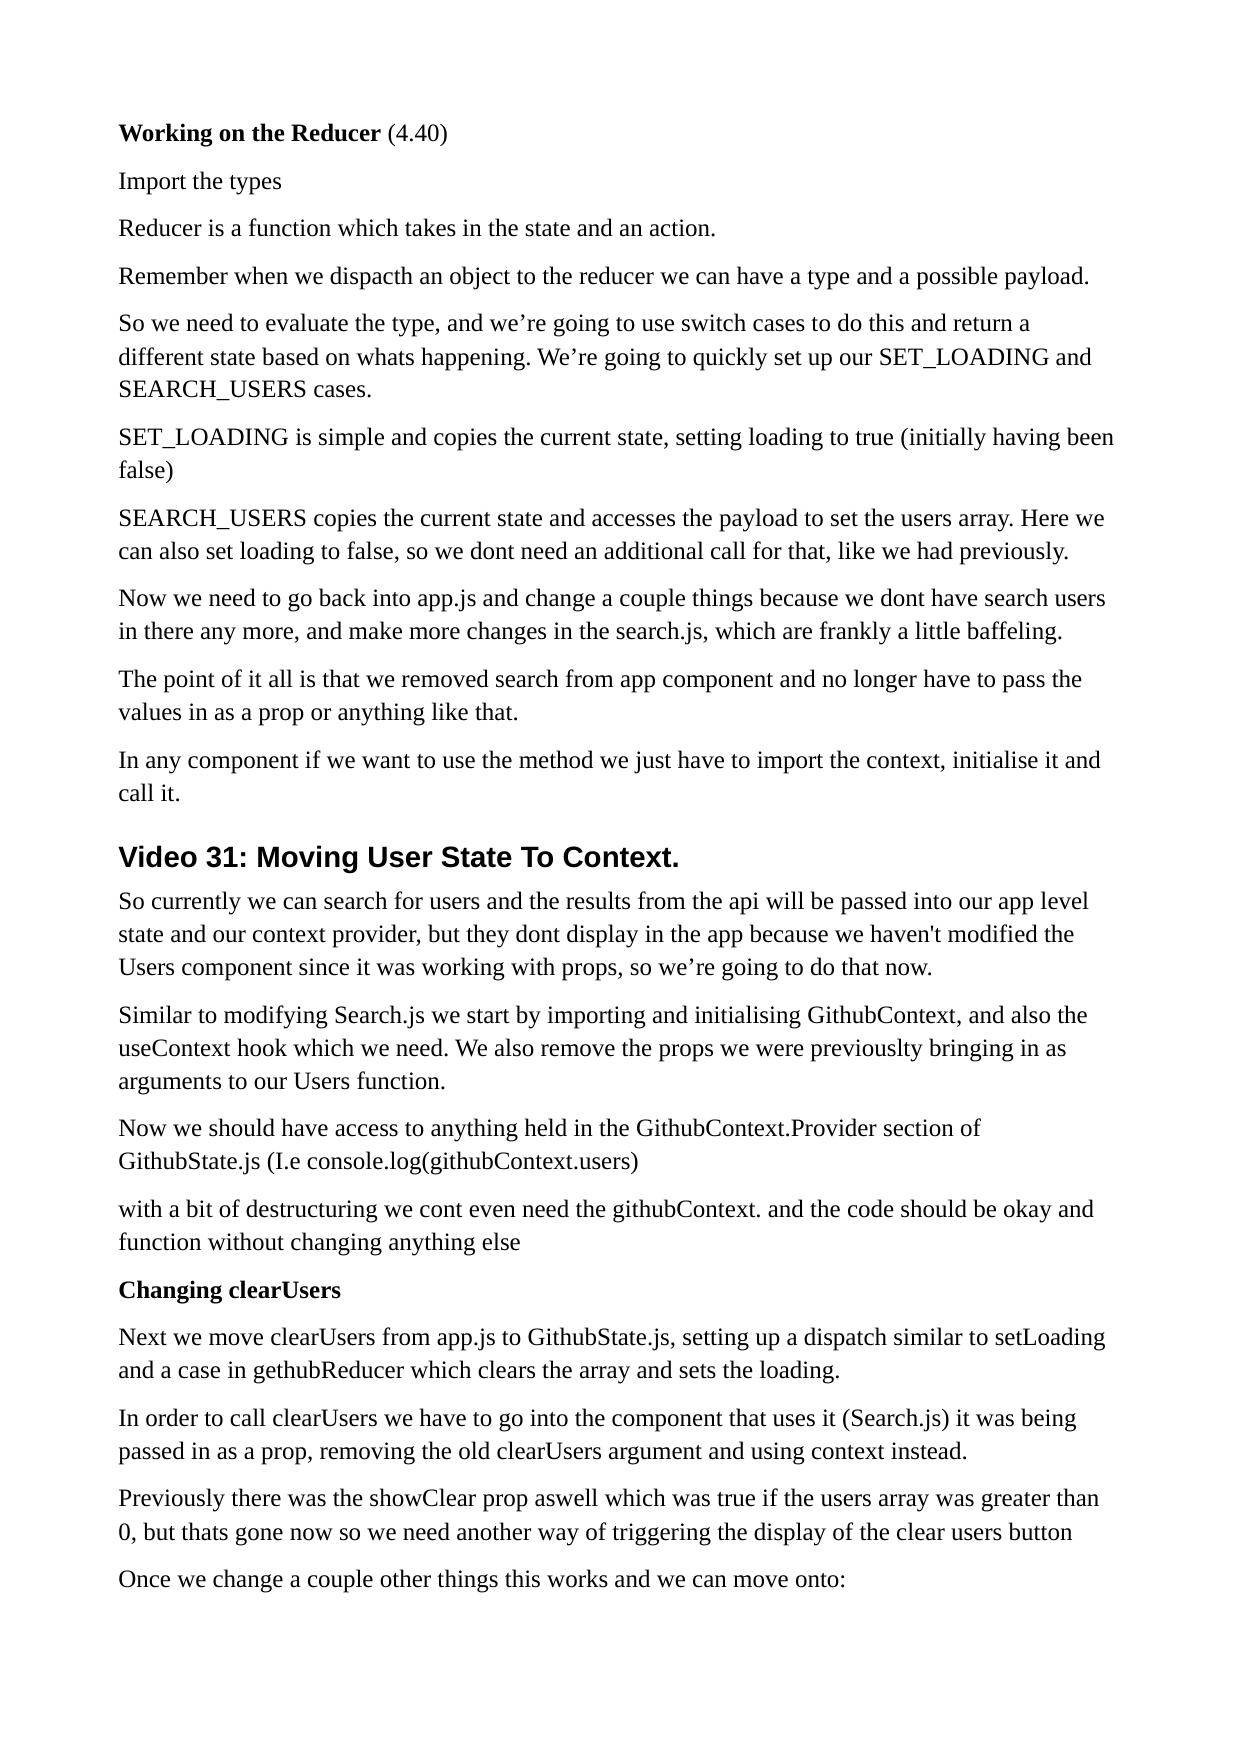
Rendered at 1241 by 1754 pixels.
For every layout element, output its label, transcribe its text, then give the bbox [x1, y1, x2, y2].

text Now we need to go back into app.js and change a couple things because we dont have search users in there any more, and make more changes in the search.js, which are frankly a little baffeling. [118, 583, 1122, 645]
text with a bit of destructuring we cont even need the githubContext. and the code should be okay and function without changing anything else [118, 1194, 1122, 1256]
subtitle Video 31: Moving User State To Context. [118, 840, 1122, 874]
text Similar to modifying Search.js we start by importing and initialising GithubContext, and also the useContext hook which we need. We also remove the props we were previouslty bringing in as arguments to our Users function. [118, 1000, 1122, 1094]
text So currently we can search for users and the results from the api will be passed into our app level state and our context provider, but they dont display in the app because we haven't modified the Users component since it was working with props, so we’re going to do that now. [118, 886, 1122, 981]
text Reducer is a function which takes in the state and an action. [118, 213, 1122, 242]
text SET_LOADING is simple and copies the current state, setting loading to true (initially having been false) [118, 422, 1122, 484]
text Now we should have access to anything held in the GithubContext.Provider section of GithubState.js (I.e console.log(githubContext.users) [118, 1113, 1122, 1175]
text Import the types [118, 166, 1122, 194]
text So we need to evaluate the type, and we’re going to use switch cases to do this and return a different state based on whats happening. We’re going to quickly set up our SET_LOADING and SEARCH_USERS cases. [118, 308, 1122, 403]
text Next we move clearUsers from app.js to GithubState.js, setting up a dispatch similar to setLoading and a case in gethubReducer which clears the array and sets the loading. [118, 1322, 1122, 1384]
text The point of it all is that we removed search from app component and no longer have to pass the values in as a prop or anything like that. [118, 664, 1122, 726]
text Working on the Reducer (4.40) [118, 118, 1122, 147]
text Remember when we dispacth an object to the reducer we can have a type and a possible payload. [118, 261, 1122, 290]
text In order to call clearUsers we have to go into the component that uses it (Search.js) it was being passed in as a prop, removing the old clearUsers argument and using context instead. [118, 1403, 1122, 1465]
text In any component if we want to use the method we just have to import the context, initialise it and call it. [118, 745, 1122, 806]
text SEARCH_USERS copies the current state and accesses the payload to set the users array. Here we can also set loading to false, so we dont need an additional call for that, like we had previously. [118, 503, 1122, 564]
text Once we change a couple other things this works and we can move onto: [118, 1564, 1122, 1593]
text Changing clearUsers [118, 1275, 1122, 1303]
text Previously there was the showClear prop aswell which was true if the users array was greater than 0, but thats gone now so we need another way of triggering the display of the clear users button [118, 1483, 1122, 1545]
